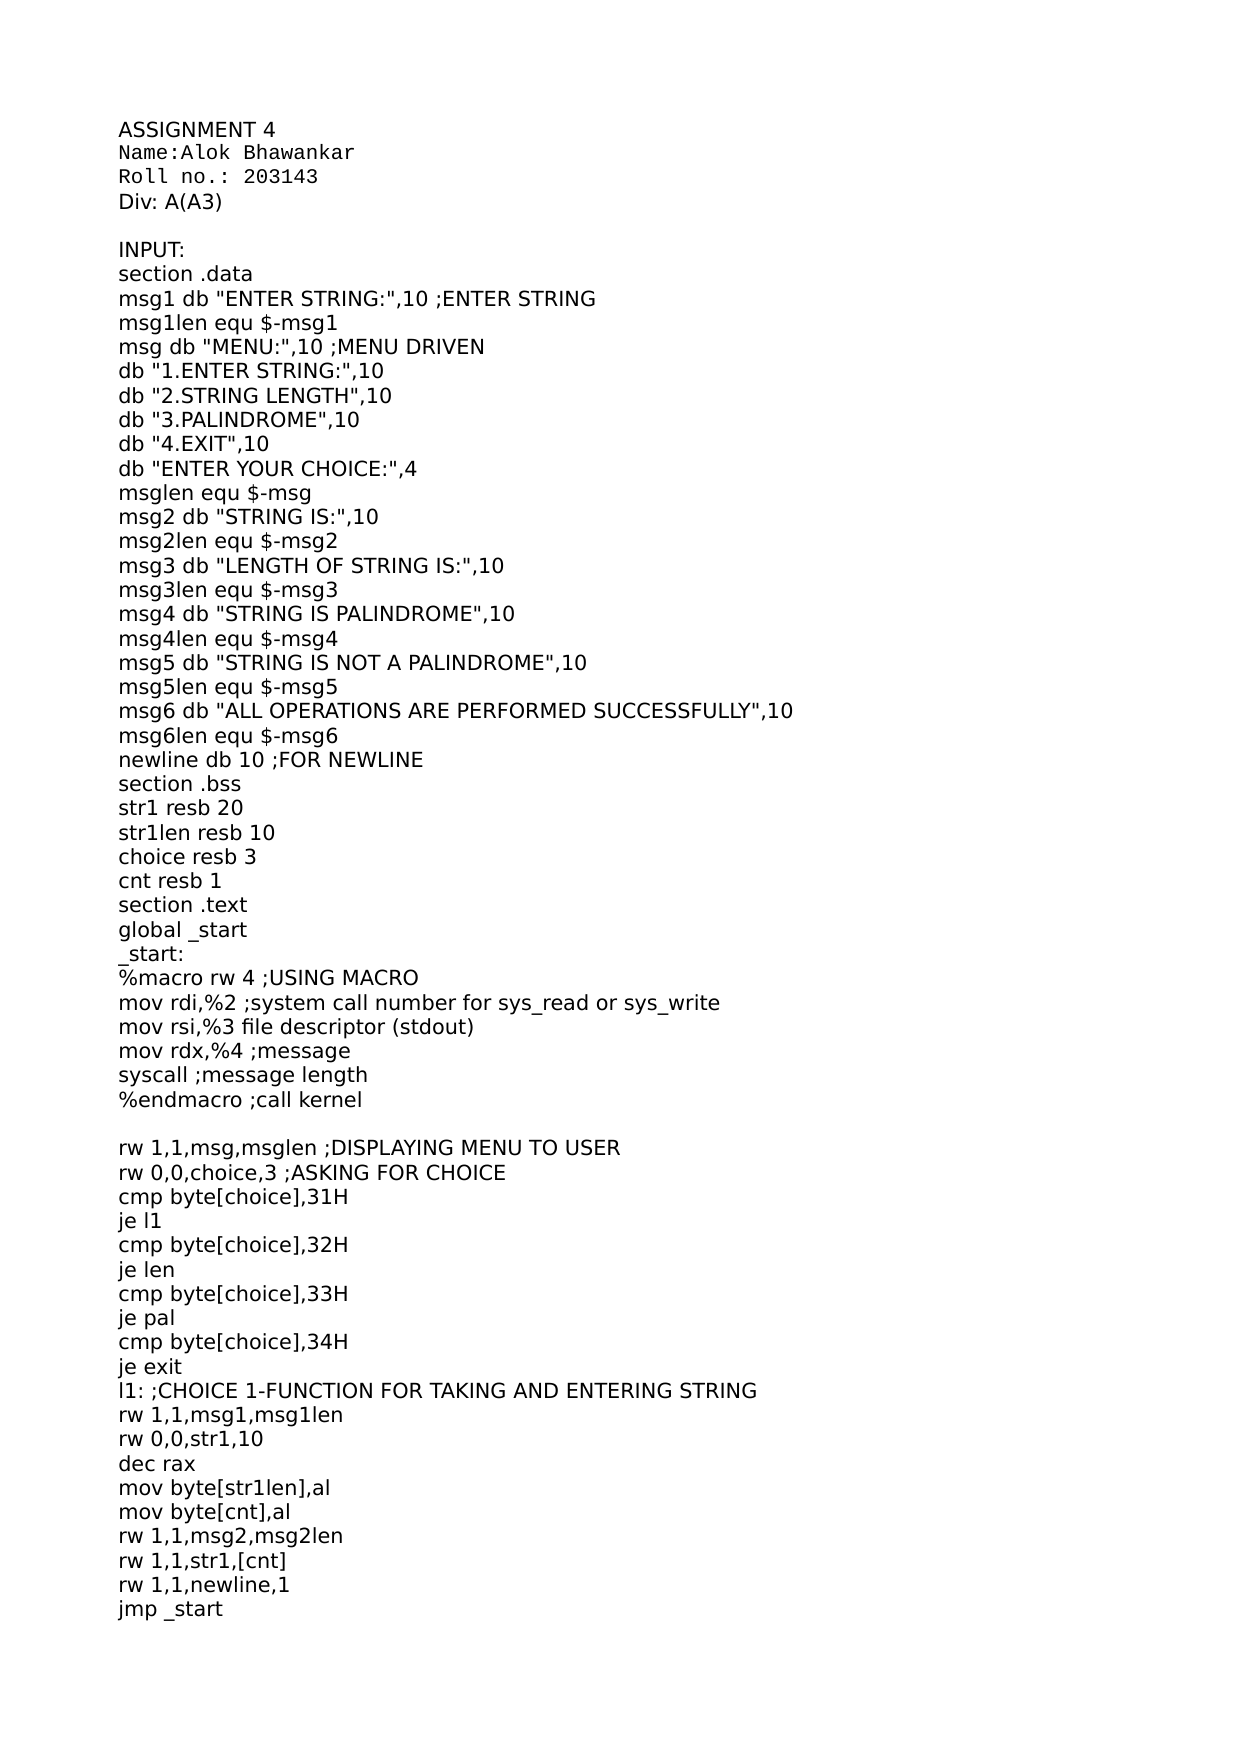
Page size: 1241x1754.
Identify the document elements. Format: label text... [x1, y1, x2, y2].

text cnt resb 1 [118, 869, 1122, 893]
text rw 0,0,choice,3 ;ASKING FOR CHOICE [118, 1161, 1122, 1185]
text global _start [118, 918, 1122, 942]
text cmp byte[choice],33H [118, 1282, 1122, 1306]
text section .data [118, 262, 1122, 287]
text mov rdx,%4 ;message [118, 1039, 1122, 1063]
text mov byte[cnt],al [118, 1500, 1122, 1524]
text _start: [118, 942, 1122, 966]
text newline db 10 ;FOR NEWLINE [118, 748, 1122, 772]
text choice resb 3 [118, 845, 1122, 869]
text db "2.STRING LENGTH",10 [118, 384, 1122, 408]
text mov rsi,%3 file descriptor (stdout) [118, 1015, 1122, 1039]
text db "4.EXIT",10 [118, 432, 1122, 457]
text %macro rw 4 ;USING MACRO [118, 966, 1122, 991]
text je len [118, 1258, 1122, 1282]
text %endmacro ;call kernel [118, 1088, 1122, 1112]
text Roll no.: 203143 [118, 166, 1122, 190]
text msg3len equ $-msg3 [118, 578, 1122, 602]
text msg2len equ $-msg2 [118, 529, 1122, 554]
text msg5len equ $-msg5 [118, 675, 1122, 699]
text dec rax [118, 1452, 1122, 1476]
text ASSIGNMENT 4 [118, 118, 1122, 142]
text mov rdi,%2 ;system call number for sys_read or sys_write [118, 991, 1122, 1015]
text msg1 db "ENTER STRING:",10 ;ENTER STRING [118, 287, 1122, 311]
text msg6 db "ALL OPERATIONS ARE PERFORMED SUCCESSFULLY",10 [118, 699, 1122, 724]
text db "1.ENTER STRING:",10 [118, 359, 1122, 384]
text rw 0,0,str1,10 [118, 1427, 1122, 1452]
text rw 1,1,str1,[cnt] [118, 1549, 1122, 1573]
text INPUT: [118, 238, 1122, 262]
text cmp byte[choice],32H [118, 1233, 1122, 1258]
text section .text [118, 893, 1122, 918]
text msg4len equ $-msg4 [118, 627, 1122, 651]
text msg2 db "STRING IS:",10 [118, 505, 1122, 529]
text mov byte[str1len],al [118, 1476, 1122, 1500]
text l1: ;CHOICE 1-FUNCTION FOR TAKING AND ENTERING STRING [118, 1379, 1122, 1403]
text syscall ;message length [118, 1063, 1122, 1088]
text je pal [118, 1306, 1122, 1330]
text Div: A(A3) [118, 190, 1122, 214]
text rw 1,1,msg1,msg1len [118, 1403, 1122, 1427]
text rw 1,1,msg2,msg2len [118, 1524, 1122, 1549]
text msg1len equ $-msg1 [118, 311, 1122, 335]
text msg4 db "STRING IS PALINDROME",10 [118, 602, 1122, 627]
text msg6len equ $-msg6 [118, 724, 1122, 748]
text cmp byte[choice],31H [118, 1185, 1122, 1209]
text je exit [118, 1355, 1122, 1379]
text str1len resb 10 [118, 821, 1122, 845]
text msg5 db "STRING IS NOT A PALINDROME",10 [118, 651, 1122, 675]
text cmp byte[choice],34H [118, 1330, 1122, 1355]
text db "ENTER YOUR CHOICE:",4 [118, 457, 1122, 481]
text section .bss [118, 772, 1122, 796]
text rw 1,1,msg,msglen ;DISPLAYING MENU TO USER [118, 1136, 1122, 1161]
text rw 1,1,newline,1 [118, 1573, 1122, 1597]
text jmp _start [118, 1597, 1122, 1622]
text Name:Alok Bhawankar [118, 142, 1122, 166]
text str1 resb 20 [118, 796, 1122, 821]
text je l1 [118, 1209, 1122, 1233]
text msg db "MENU:",10 ;MENU DRIVEN [118, 335, 1122, 359]
text msg3 db "LENGTH OF STRING IS:",10 [118, 554, 1122, 578]
text db "3.PALINDROME",10 [118, 408, 1122, 432]
text msglen equ $-msg [118, 481, 1122, 505]
